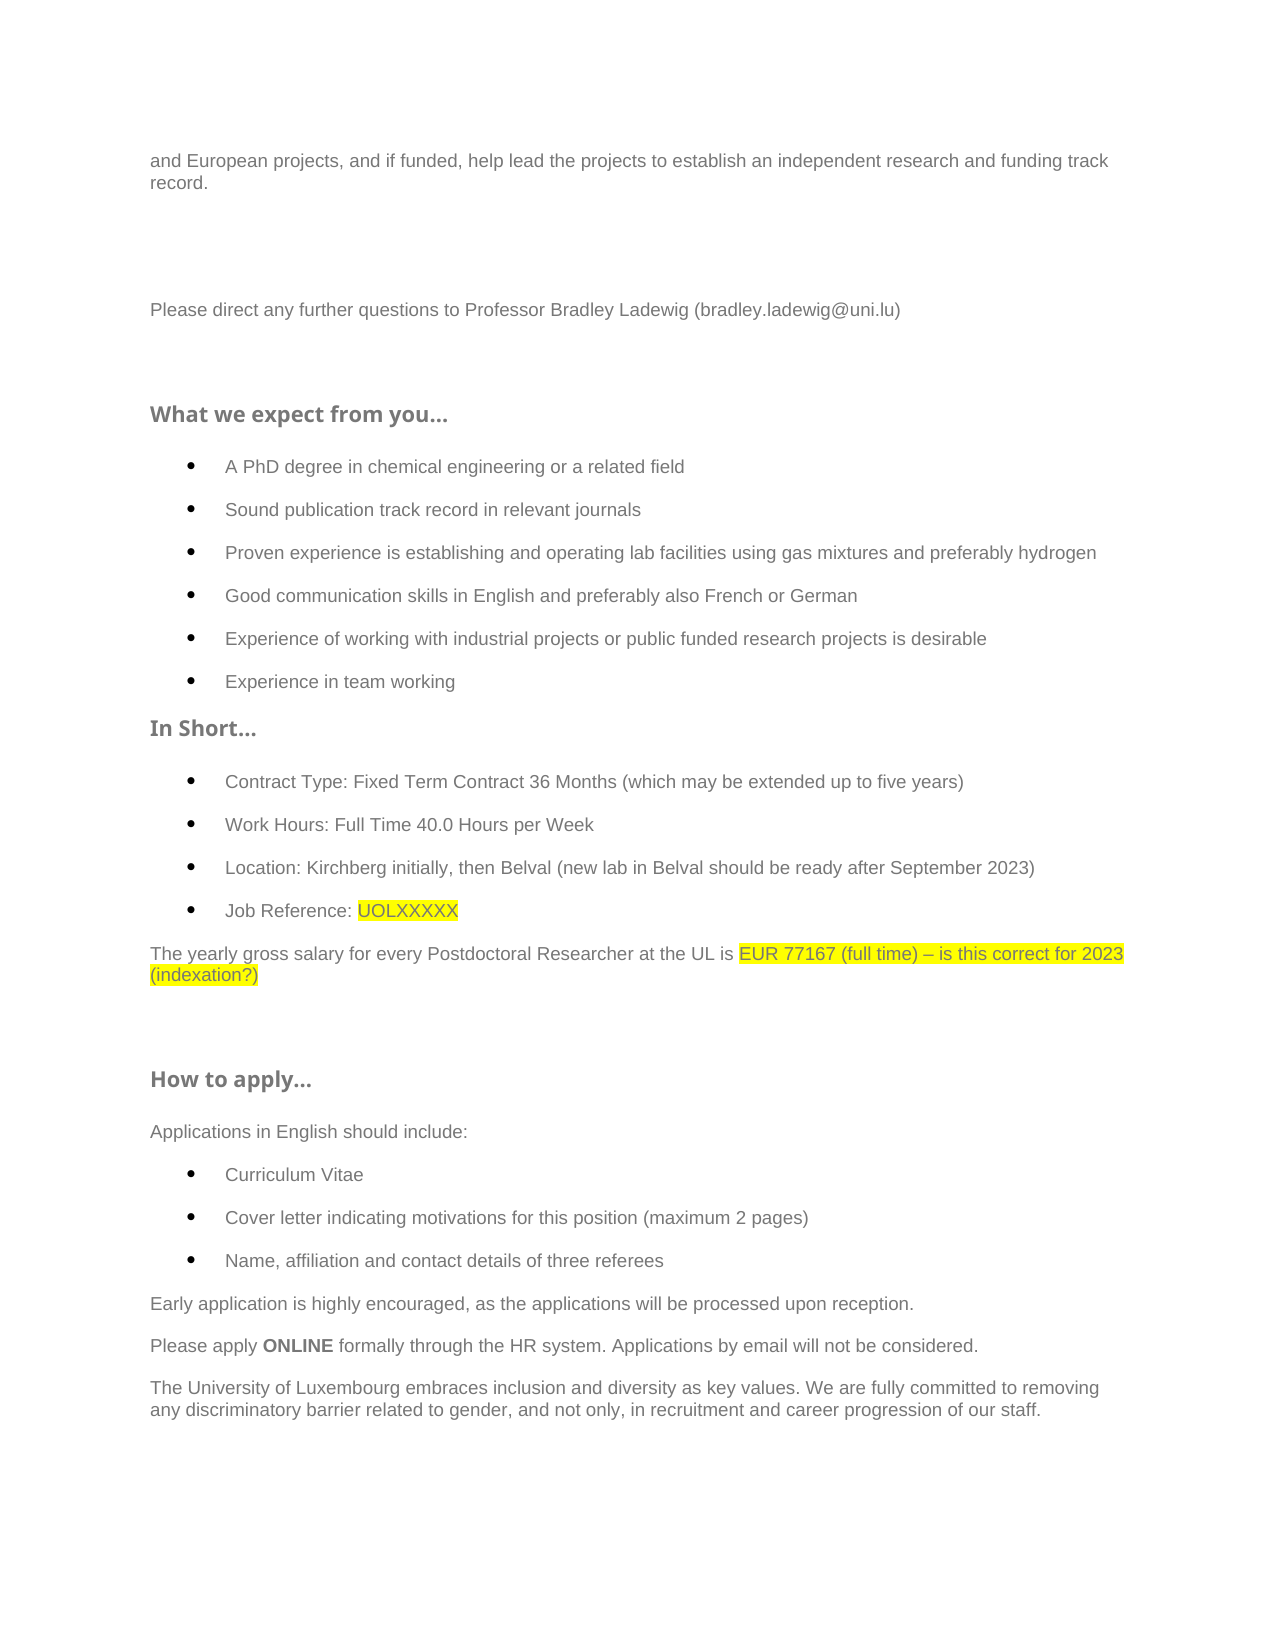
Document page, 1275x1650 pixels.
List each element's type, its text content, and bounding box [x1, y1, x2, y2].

list Work Hours: Full Time 40.0 Hours per Week [187, 814, 1125, 836]
list Experience in team working [187, 671, 1125, 693]
text and European projects, and if funded, help lead the projects to establish an independent research and funding track record. [150, 150, 1125, 193]
list Sound publication track record in relevant journals [187, 499, 1125, 521]
text Please direct any further questions to Professor Bradley Ladewig (bradley.ladewig@uni.lu) [150, 299, 1125, 320]
text Early application is highly encouraged, as the applications will be processed upon reception. [150, 1292, 1125, 1314]
list Job Reference: UOLXXXXX [187, 899, 1125, 922]
list A PhD degree in chemical engineering or a related field [187, 456, 1125, 478]
text The University of Luxembourg embraces inclusion and diversity as key values. We are fully committed to removing any discriminatory barrier related to gender, and not only, in recruitment and career progression of our staff. [150, 1377, 1125, 1420]
list Contract Type: Fixed Term Contract 36 Months (which may be extended up to five years) [187, 771, 1125, 793]
subtitle What we expect from you… [150, 398, 1125, 428]
text The yearly gross salary for every Postdoctoral Researcher at the UL is EUR 77167 (full time) – is this correct for 2023 (indexation?) [150, 942, 1125, 986]
list Experience of working with industrial projects or public funded research projects is desirable [187, 628, 1125, 650]
list Good communication skills in English and preferably also French or German [187, 585, 1125, 607]
list Proven experience is establishing and operating lab facilities using gas mixtures and preferably hydrogen [187, 542, 1125, 564]
list Location: Kirchberg initially, then Belval (new lab in Belval should be ready after September 2023) [187, 857, 1125, 879]
list Name, affiliation and contact details of three referees [187, 1249, 1125, 1272]
text Please apply ONLINE formally through the HR system. Applications by email will not be considered. [150, 1335, 1125, 1356]
text Applications in English should include: [150, 1121, 1125, 1143]
list Curriculum Vitae [187, 1164, 1125, 1186]
list Cover letter indicating motivations for this position (maximum 2 pages) [187, 1207, 1125, 1229]
subtitle How to apply... [150, 1064, 1125, 1094]
subtitle In Short... [150, 713, 1125, 743]
